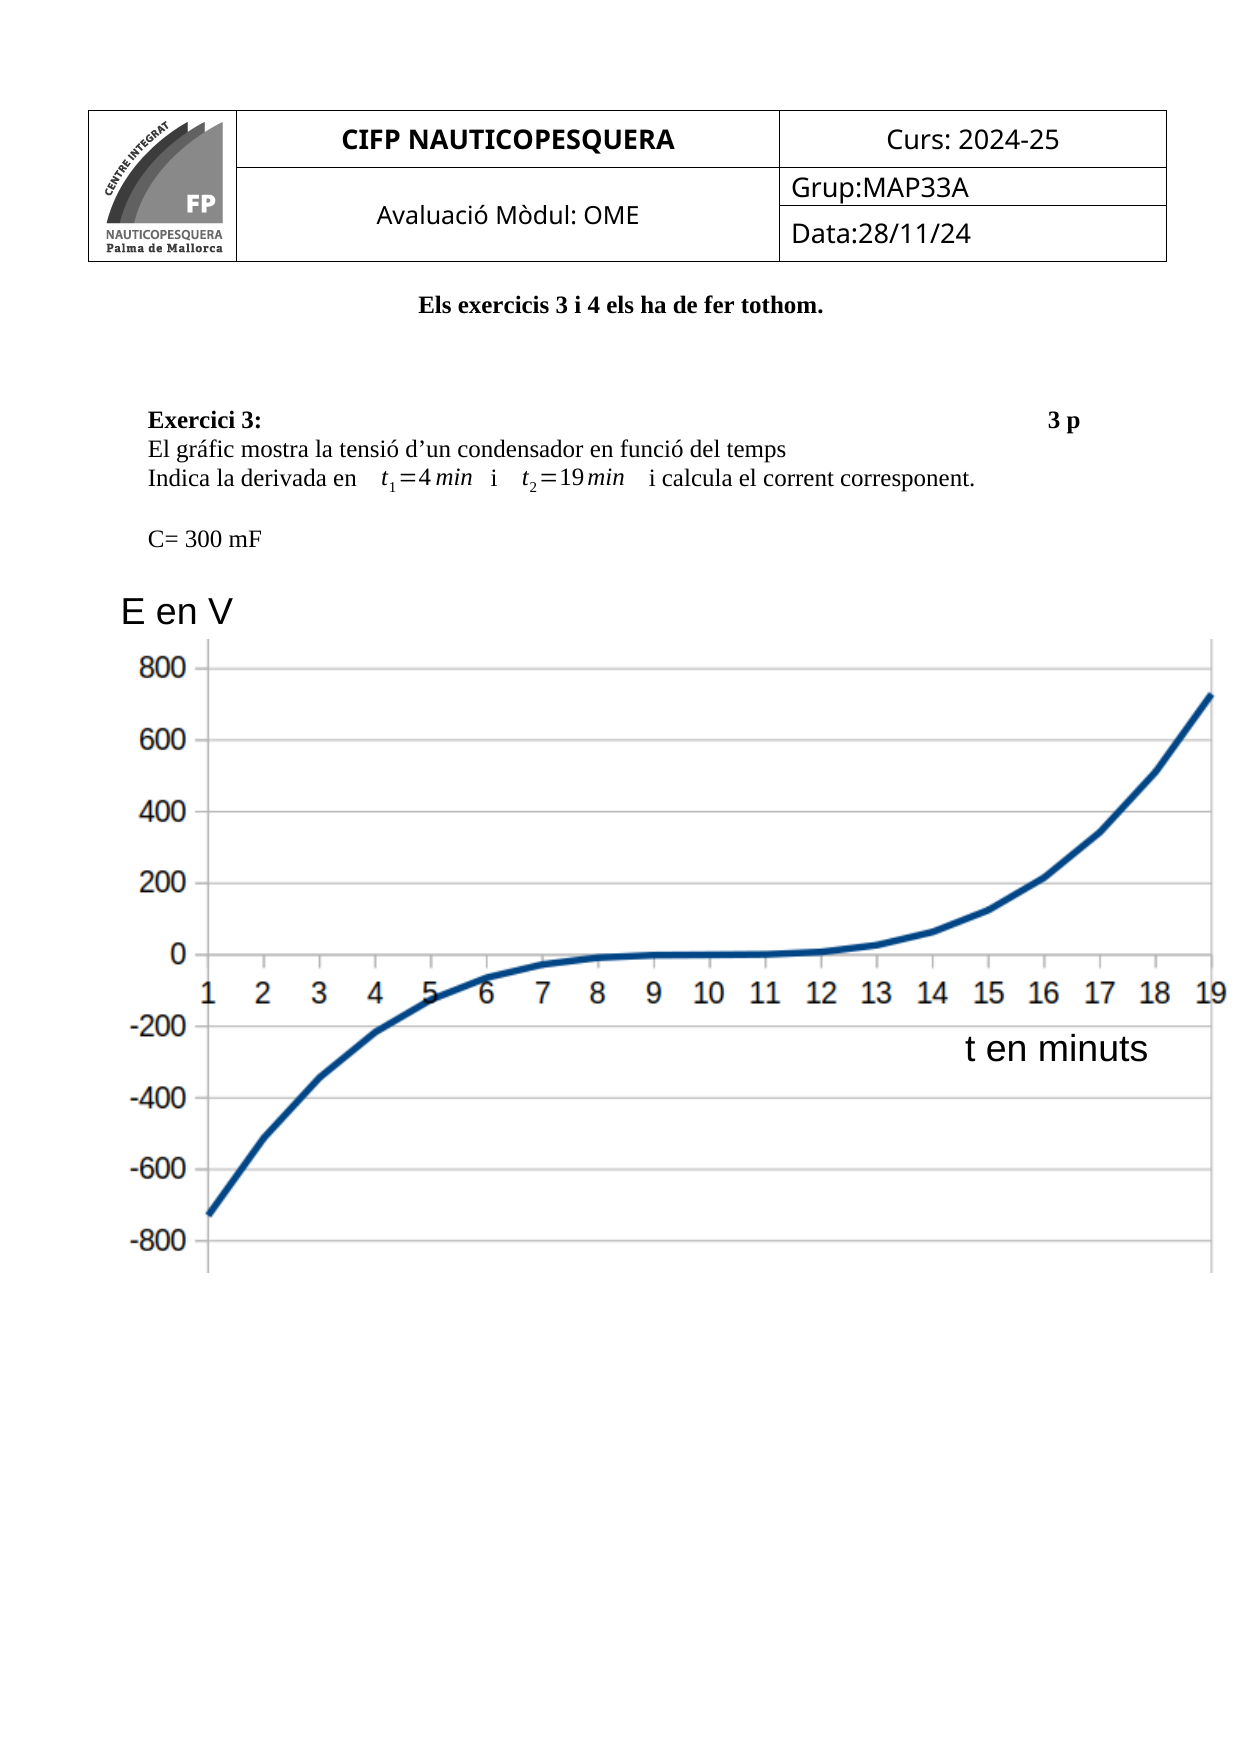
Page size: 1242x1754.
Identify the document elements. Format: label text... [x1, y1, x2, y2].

picture [128, 639, 1242, 1273]
picture [100, 111, 229, 260]
text El gráfic mostra la tensió d’un condensador en funció del temps [148, 434, 1094, 463]
text Exercici 3: 3 p [148, 405, 1094, 434]
text Els exercicis 3 i 4 els ha de fer tothom. [148, 290, 1094, 319]
text C= 300 mF [148, 524, 1094, 553]
text Indica la derivada en i i calcula el corrent corresponent. [148, 463, 1094, 495]
